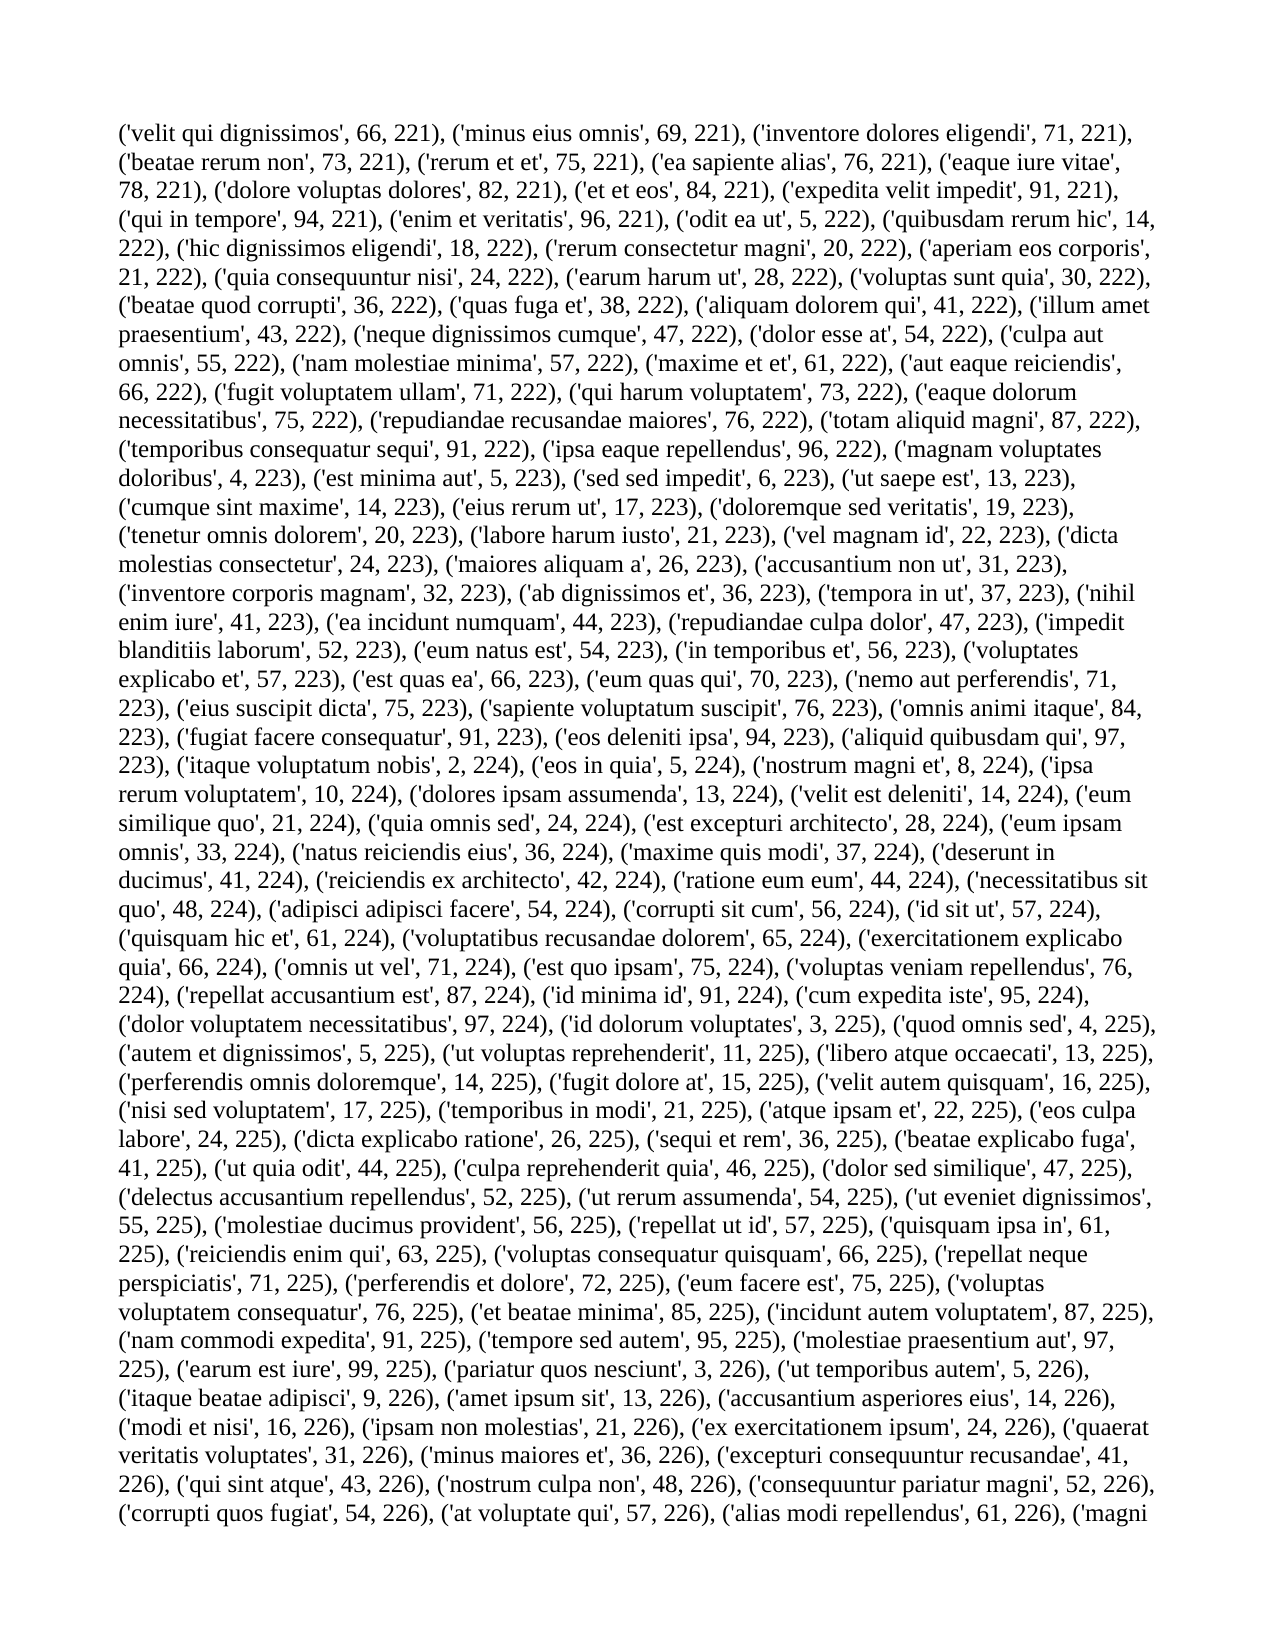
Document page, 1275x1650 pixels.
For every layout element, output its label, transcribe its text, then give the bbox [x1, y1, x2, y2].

text ('velit qui dignissimos', 66, 221), ('minus eius omnis', 69, 221), ('inventore dolores eligendi', 71, 221), ('beatae rerum non', 73, 221), ('rerum et et', 75, 221), ('ea sapiente alias', 76, 221), ('eaque iure vitae', 78, 221), ('dolore voluptas dolores', 82, 221), ('et et eos', 84, 221), ('expedita velit impedit', 91, 221), ('qui in tempore', 94, 221), ('enim et veritatis', 96, 221), ('odit ea ut', 5, 222), ('quibusdam rerum hic', 14, 222), ('hic dignissimos eligendi', 18, 222), ('rerum consectetur magni', 20, 222), ('aperiam eos corporis', 21, 222), ('quia consequuntur nisi', 24, 222), ('earum harum ut', 28, 222), ('voluptas sunt quia', 30, 222), ('beatae quod corrupti', 36, 222), ('quas fuga et', 38, 222), ('aliquam dolorem qui', 41, 222), ('illum amet praesentium', 43, 222), ('neque dignissimos cumque', 47, 222), ('dolor esse at', 54, 222), ('culpa aut omnis', 55, 222), ('nam molestiae minima', 57, 222), ('maxime et et', 61, 222), ('aut eaque reiciendis', 66, 222), ('fugit voluptatem ullam', 71, 222), ('qui harum voluptatem', 73, 222), ('eaque dolorum necessitatibus', 75, 222), ('repudiandae recusandae maiores', 76, 222), ('totam aliquid magni', 87, 222), ('temporibus consequatur sequi', 91, 222), ('ipsa eaque repellendus', 96, 222), ('magnam voluptates doloribus', 4, 223), ('est minima aut', 5, 223), ('sed sed impedit', 6, 223), ('ut saepe est', 13, 223), ('cumque sint maxime', 14, 223), ('eius rerum ut', 17, 223), ('doloremque sed veritatis', 19, 223), ('tenetur omnis dolorem', 20, 223), ('labore harum iusto', 21, 223), ('vel magnam id', 22, 223), ('dicta molestias consectetur', 24, 223), ('maiores aliquam a', 26, 223), ('accusantium non ut', 31, 223), ('inventore corporis magnam', 32, 223), ('ab dignissimos et', 36, 223), ('tempora in ut', 37, 223), ('nihil enim iure', 41, 223), ('ea incidunt numquam', 44, 223), ('repudiandae culpa dolor', 47, 223), ('impedit blanditiis laborum', 52, 223), ('eum natus est', 54, 223), ('in temporibus et', 56, 223), ('voluptates explicabo et', 57, 223), ('est quas ea', 66, 223), ('eum quas qui', 70, 223), ('nemo aut perferendis', 71, 223), ('eius suscipit dicta', 75, 223), ('sapiente voluptatum suscipit', 76, 223), ('omnis animi itaque', 84, 223), ('fugiat facere consequatur', 91, 223), ('eos deleniti ipsa', 94, 223), ('aliquid quibusdam qui', 97, 223), ('itaque voluptatum nobis', 2, 224), ('eos in quia', 5, 224), ('nostrum magni et', 8, 224), ('ipsa rerum voluptatem', 10, 224), ('dolores ipsam assumenda', 13, 224), ('velit est deleniti', 14, 224), ('eum similique quo', 21, 224), ('quia omnis sed', 24, 224), ('est excepturi architecto', 28, 224), ('eum ipsam omnis', 33, 224), ('natus reiciendis eius', 36, 224), ('maxime quis modi', 37, 224), ('deserunt in ducimus', 41, 224), ('reiciendis ex architecto', 42, 224), ('ratione eum eum', 44, 224), ('necessitatibus sit quo', 48, 224), ('adipisci adipisci facere', 54, 224), ('corrupti sit cum', 56, 224), ('id sit ut', 57, 224), ('quisquam hic et', 61, 224), ('voluptatibus recusandae dolorem', 65, 224), ('exercitationem explicabo quia', 66, 224), ('omnis ut vel', 71, 224), ('est quo ipsam', 75, 224), ('voluptas veniam repellendus', 76, 224), ('repellat accusantium est', 87, 224), ('id minima id', 91, 224), ('cum expedita iste', 95, 224), ('dolor voluptatem necessitatibus', 97, 224), ('id dolorum voluptates', 3, 225), ('quod omnis sed', 4, 225), ('autem et dignissimos', 5, 225), ('ut voluptas reprehenderit', 11, 225), ('libero atque occaecati', 13, 225), ('perferendis omnis doloremque', 14, 225), ('fugit dolore at', 15, 225), ('velit autem quisquam', 16, 225), ('nisi sed voluptatem', 17, 225), ('temporibus in modi', 21, 225), ('atque ipsam et', 22, 225), ('eos culpa labore', 24, 225), ('dicta explicabo ratione', 26, 225), ('sequi et rem', 36, 225), ('beatae explicabo fuga', 41, 225), ('ut quia odit', 44, 225), ('culpa reprehenderit quia', 46, 225), ('dolor sed similique', 47, 225), ('delectus accusantium repellendus', 52, 225), ('ut rerum assumenda', 54, 225), ('ut eveniet dignissimos', 55, 225), ('molestiae ducimus provident', 56, 225), ('repellat ut id', 57, 225), ('quisquam ipsa in', 61, 225), ('reiciendis enim qui', 63, 225), ('voluptas consequatur quisquam', 66, 225), ('repellat neque perspiciatis', 71, 225), ('perferendis et dolore', 72, 225), ('eum facere est', 75, 225), ('voluptas voluptatem consequatur', 76, 225), ('et beatae minima', 85, 225), ('incidunt autem voluptatem', 87, 225), ('nam commodi expedita', 91, 225), ('tempore sed autem', 95, 225), ('molestiae praesentium aut', 97, 225), ('earum est iure', 99, 225), ('pariatur quos nesciunt', 3, 226), ('ut temporibus autem', 5, 226), ('itaque beatae adipisci', 9, 226), ('amet ipsum sit', 13, 226), ('accusantium asperiores eius', 14, 226), ('modi et nisi', 16, 226), ('ipsam non molestias', 21, 226), ('ex exercitationem ipsum', 24, 226), ('quaerat veritatis voluptates', 31, 226), ('minus maiores et', 36, 226), ('excepturi consequuntur recusandae', 41, 226), ('qui sint atque', 43, 226), ('nostrum culpa non', 48, 226), ('consequuntur pariatur magni', 52, 226), ('corrupti quos fugiat', 54, 226), ('at voluptate qui', 57, 226), ('alias modi repellendus', 61, 226), ('magni [118, 118, 1157, 1527]
